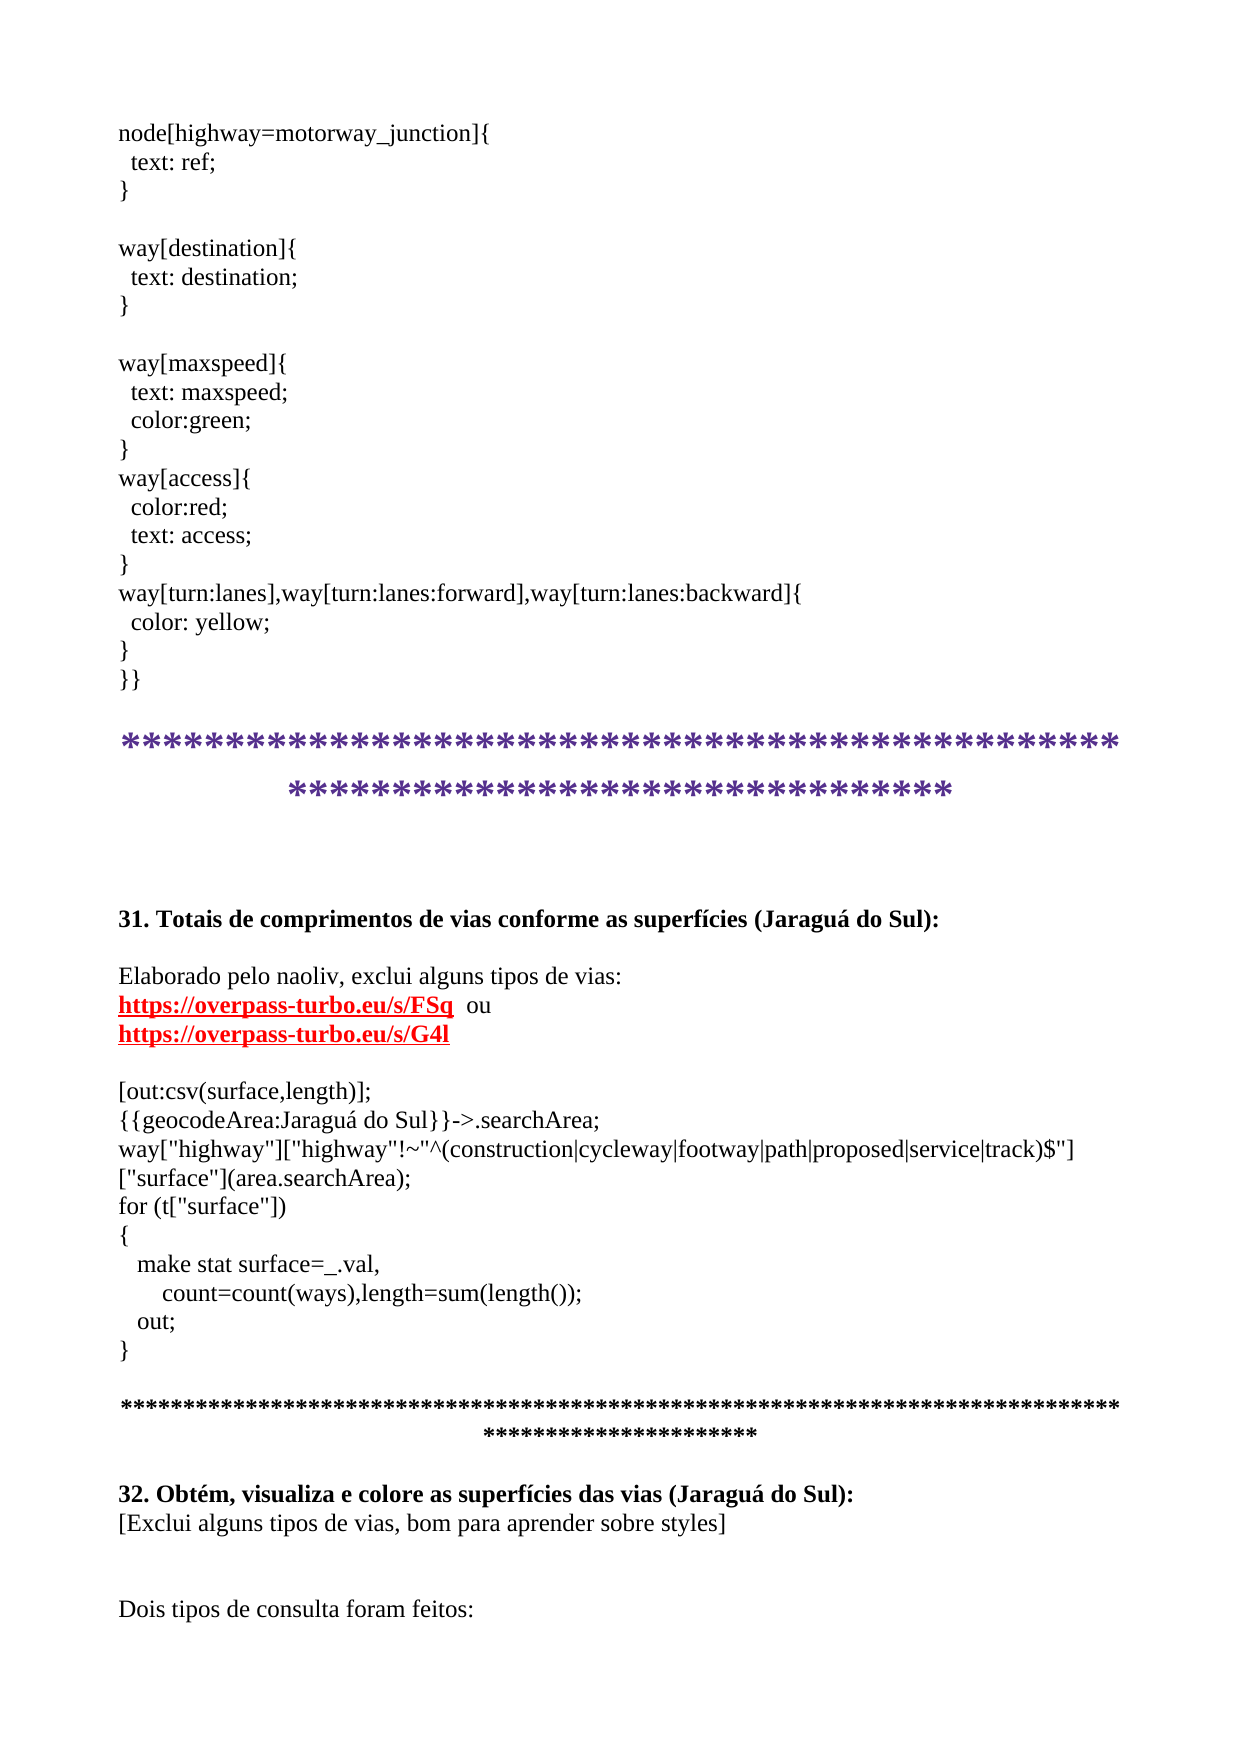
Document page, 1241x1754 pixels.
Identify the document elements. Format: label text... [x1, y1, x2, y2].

text [out:csv(surface,length)]; [118, 1076, 1122, 1105]
text 31. Totais de comprimentos de vias conforme as superfícies (Jaraguá do Sul): [118, 904, 1122, 933]
text 32. Obtém, visualiza e colore as superfícies das vias (Jaraguá do Sul): [118, 1479, 1122, 1508]
text [Exclui alguns tipos de vias, bom para aprender sobre styles] [118, 1508, 1122, 1536]
text {{geocodeArea:Jaraguá do Sul}}->.searchArea; [118, 1105, 1122, 1134]
text text: access; [118, 521, 1122, 549]
text text: destination; [118, 262, 1122, 291]
text }} [118, 664, 1122, 693]
text } [118, 434, 1122, 463]
text https://overpass-turbo.eu/s/G4l [118, 1019, 1122, 1048]
text node[highway=motorway_junction]{ [118, 118, 1122, 147]
text } [118, 176, 1122, 204]
text way[access]{ [118, 463, 1122, 492]
text } [118, 291, 1122, 319]
text Elaborado pelo naoliv, exclui alguns tipos de vias: [118, 961, 1122, 990]
text out; [118, 1306, 1122, 1335]
text https://overpass-turbo.eu/s/FSq ou [118, 990, 1122, 1019]
text Dois tipos de consulta foram feitos: [118, 1594, 1122, 1623]
text ******************************************************************************** [118, 722, 1122, 818]
text { [118, 1220, 1122, 1249]
text way["highway"]["highway"!~"^(construction|cycleway|footway|path|proposed|service|track)$"]["surface"](area.searchArea); [118, 1134, 1122, 1191]
text } [118, 1335, 1122, 1364]
text ****************************************************************************************************** [118, 1393, 1122, 1450]
text for (t["surface"]) [118, 1191, 1122, 1220]
text make stat surface=_.val, [118, 1249, 1122, 1278]
text } [118, 549, 1122, 578]
text color:red; [118, 492, 1122, 521]
text color: yellow; [118, 607, 1122, 636]
text text: maxspeed; [118, 377, 1122, 406]
text count=count(ways),length=sum(length()); [118, 1278, 1122, 1306]
text way[destination]{ [118, 233, 1122, 262]
text way[turn:lanes],way[turn:lanes:forward],way[turn:lanes:backward]{ [118, 578, 1122, 607]
text color:green; [118, 406, 1122, 434]
text way[maxspeed]{ [118, 348, 1122, 377]
text } [118, 636, 1122, 664]
text text: ref; [118, 147, 1122, 176]
